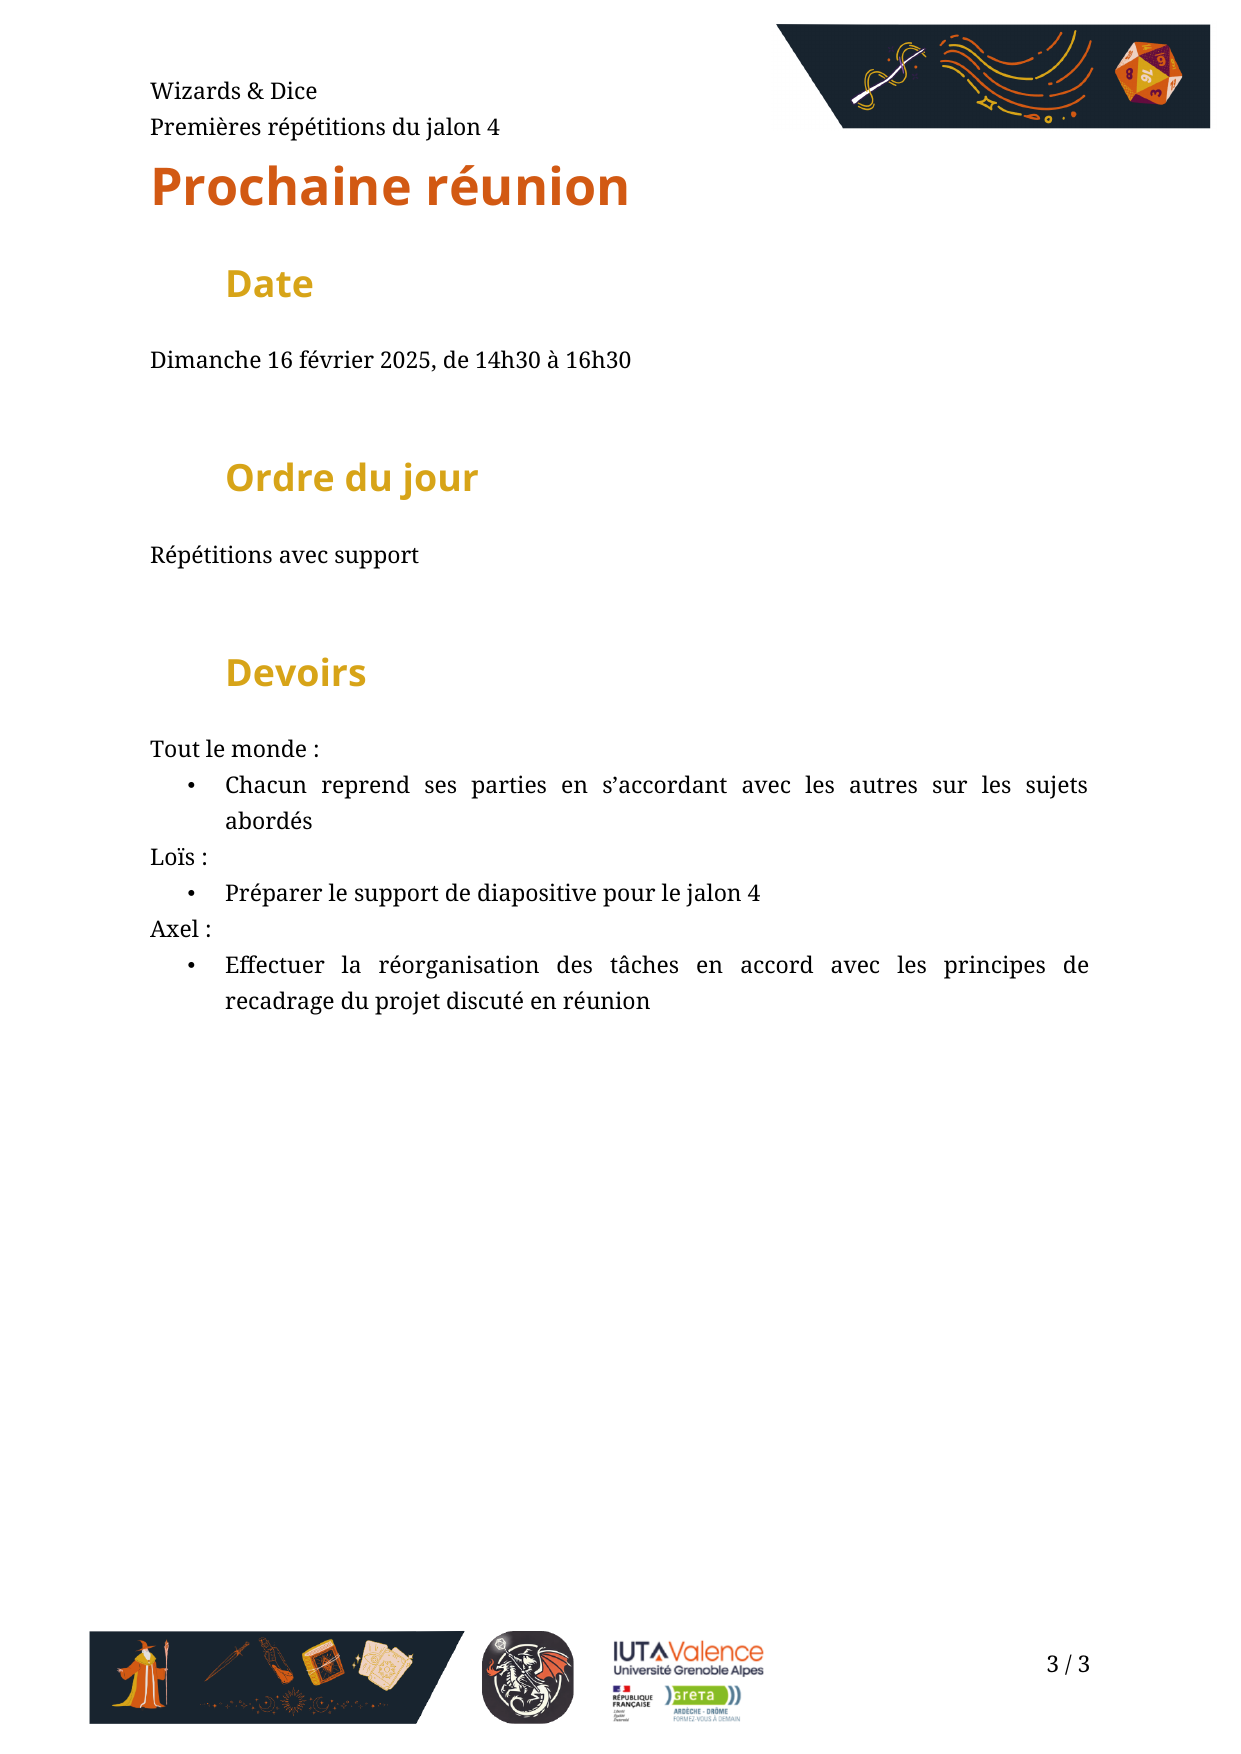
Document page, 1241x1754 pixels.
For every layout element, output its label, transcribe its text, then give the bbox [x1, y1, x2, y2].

text Loïs : [150, 841, 1090, 872]
text Axel : [150, 913, 1090, 944]
subtitle Devoirs [225, 646, 1090, 697]
text Répétitions avec support [150, 539, 1090, 570]
subtitle Date [225, 257, 1090, 308]
text Tout le monde : [150, 733, 1090, 765]
picture [771, 21, 1218, 131]
list Préparer le support de diapositive pour le jalon 4 [187, 877, 1090, 908]
list Effectuer la réorganisation des tâches en accord avec les principes de recadrage du projet discuté en réunion [187, 949, 1090, 1016]
subtitle Ordre du jour [225, 452, 1090, 503]
list Chacun reprend ses parties en s’accordant avec les autres sur les sujets abordés [187, 769, 1090, 837]
text Dimanche 16 février 2025, de 14h30 à 16h30 [150, 344, 1090, 375]
picture [81, 1620, 788, 1733]
subtitle Prochaine réunion [150, 150, 1090, 221]
